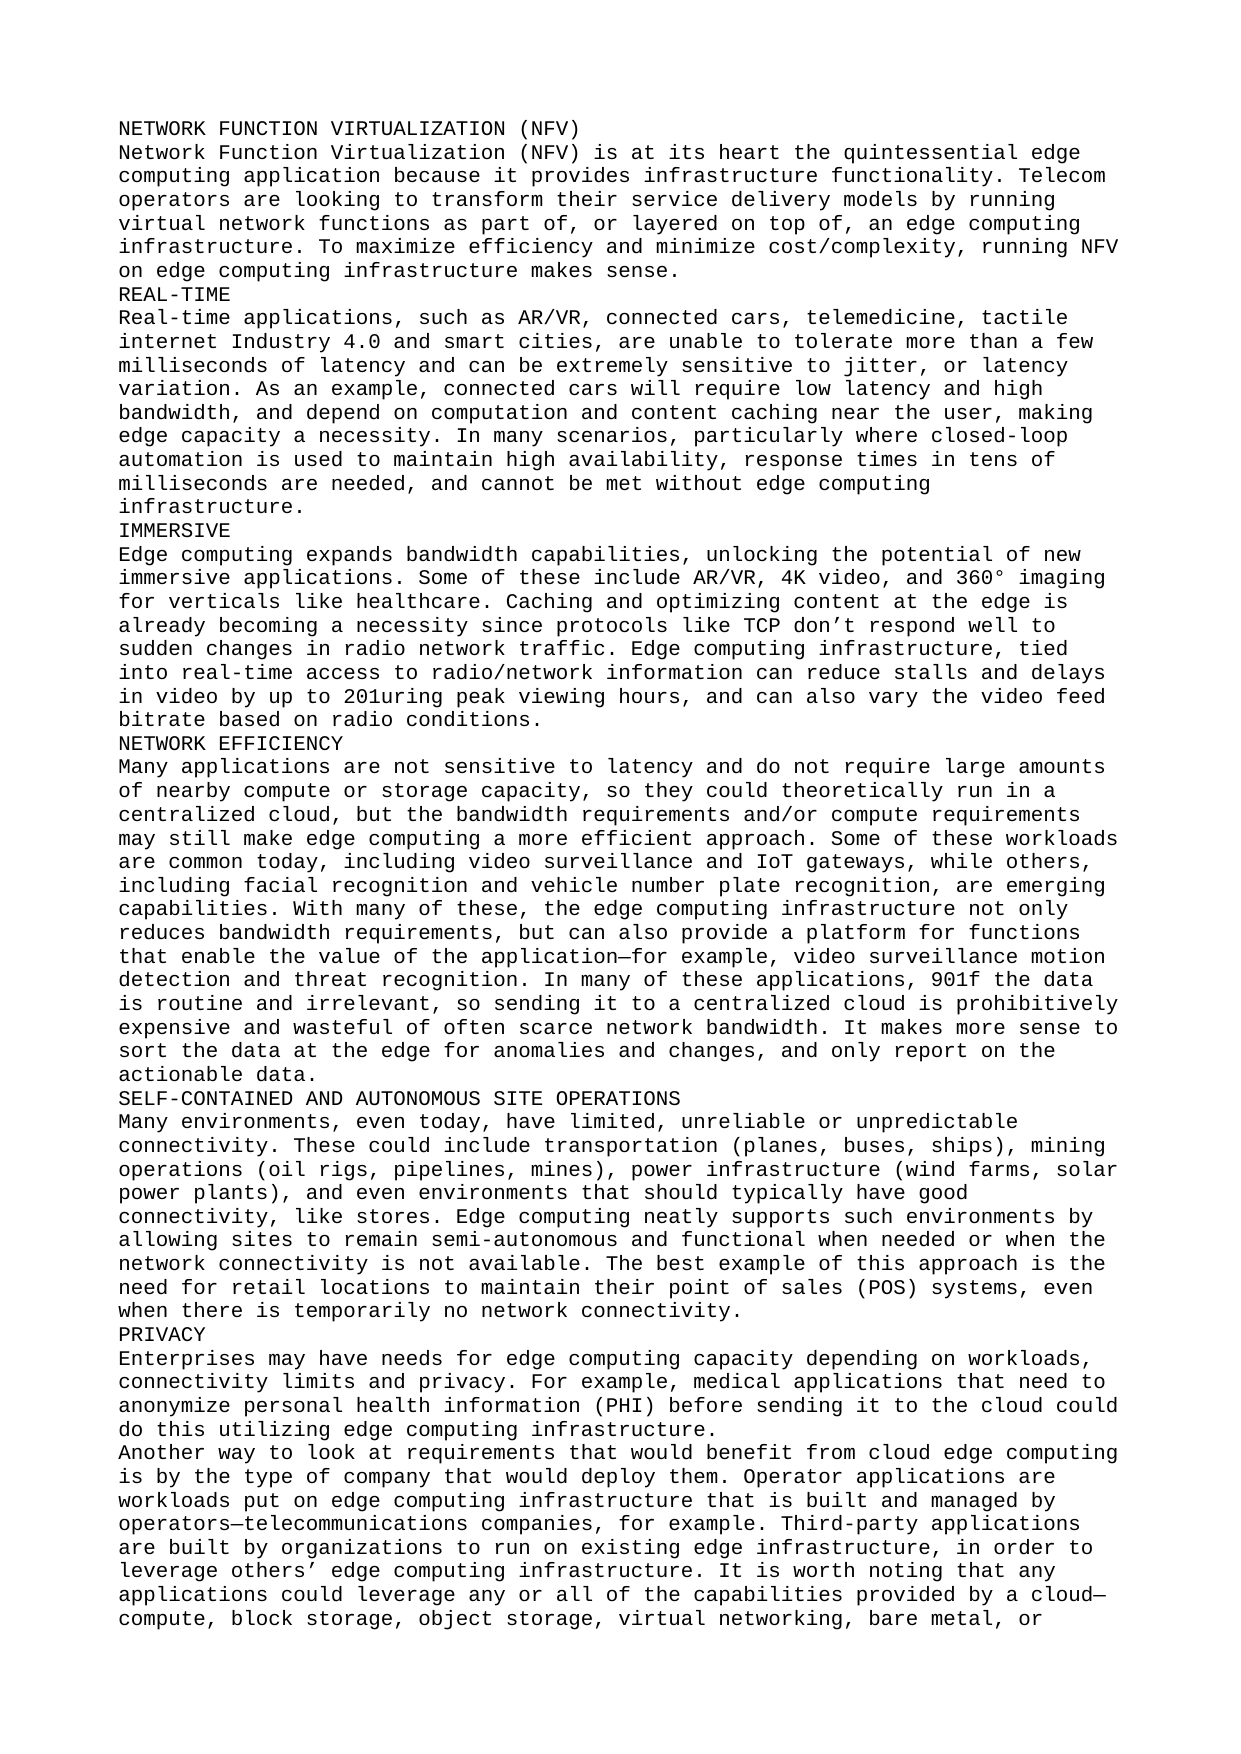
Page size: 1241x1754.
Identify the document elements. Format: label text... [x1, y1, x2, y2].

text Many applications are not sensitive to latency and do not require large amounts of nearby compute or storage capacity, so they could theoretically run in a centralized cloud, but the bandwidth requirements and/or compute requirements may still make edge computing a more efficient approach. Some of these workloads are common today, including video surveillance and IoT gateways, while others, including facial recognition and vehicle number plate recognition, are emerging capabilities. With many of these, the edge computing infrastructure not only reduces bandwidth requirements, but can also provide a platform for functions that enable the value of the application—for example, video surveillance motion detection and threat recognition. In many of these applications, 901f the data is routine and irrelevant, so sending it to a centralized cloud is prohibitively expensive and wasteful of often scarce network bandwidth. It makes more sense to sort the data at the edge for anomalies and changes, and only report on the actionable data. [118, 757, 1122, 1088]
text Another way to look at requirements that would benefit from cloud edge computing is by the type of company that would deploy them. Operator applications are workloads put on edge computing infrastructure that is built and managed by operators—telecommunications companies, for example. Third-party applications are built by organizations to run on existing edge infrastructure, in order to leverage others’ edge computing infrastructure. It is worth noting that any applications could leverage any or all of the capabilities provided by a cloud—compute, block storage, object storage, virtual networking, bare metal, or [118, 1442, 1122, 1631]
text NETWORK FUNCTION VIRTUALIZATION (NFV) [118, 118, 1122, 142]
text NETWORK EFFICIENCY [118, 733, 1122, 757]
text REAL-TIME [118, 284, 1122, 307]
text Many environments, even today, have limited, unreliable or unpredictable connectivity. These could include transportation (planes, buses, ships), mining operations (oil rigs, pipelines, mines), power infrastructure (wind farms, solar power plants), and even environments that should typically have good connectivity, like stores. Edge computing neatly supports such environments by allowing sites to remain semi-autonomous and functional when needed or when the network connectivity is not available. The best example of this approach is the need for retail locations to maintain their point of sales (POS) systems, even when there is temporarily no network connectivity. [118, 1111, 1122, 1324]
text IMMERSIVE [118, 520, 1122, 544]
text PRIVACY [118, 1324, 1122, 1348]
text Enterprises may have needs for edge computing capacity depending on workloads, connectivity limits and privacy. For example, medical applications that need to anonymize personal health information (PHI) before sending it to the cloud could do this utilizing edge computing infrastructure. [118, 1348, 1122, 1442]
text Edge computing expands bandwidth capabilities, unlocking the potential of new immersive applications. Some of these include AR/VR, 4K video, and 360° imaging for verticals like healthcare. Caching and optimizing content at the edge is already becoming a necessity since protocols like TCP don’t respond well to sudden changes in radio network traffic. Edge computing infrastructure, tied into real-time access to radio/network information can reduce stalls and delays in video by up to 201uring peak viewing hours, and can also vary the video feed bitrate based on radio conditions. [118, 544, 1122, 733]
text SELF-CONTAINED AND AUTONOMOUS SITE OPERATIONS [118, 1088, 1122, 1111]
text Network Function Virtualization (NFV) is at its heart the quintessential edge computing application because it provides infrastructure functionality. Telecom operators are looking to transform their service delivery models by running virtual network functions as part of, or layered on top of, an edge computing infrastructure. To maximize efficiency and minimize cost/complexity, running NFV on edge computing infrastructure makes sense. [118, 142, 1122, 284]
text Real-time applications, such as AR/VR, connected cars, telemedicine, tactile internet Industry 4.0 and smart cities, are unable to tolerate more than a few milliseconds of latency and can be extremely sensitive to jitter, or latency variation. As an example, connected cars will require low latency and high bandwidth, and depend on computation and content caching near the user, making edge capacity a necessity. In many scenarios, particularly where closed-loop automation is used to maintain high availability, response times in tens of milliseconds are needed, and cannot be met without edge computing infrastructure. [118, 307, 1122, 520]
